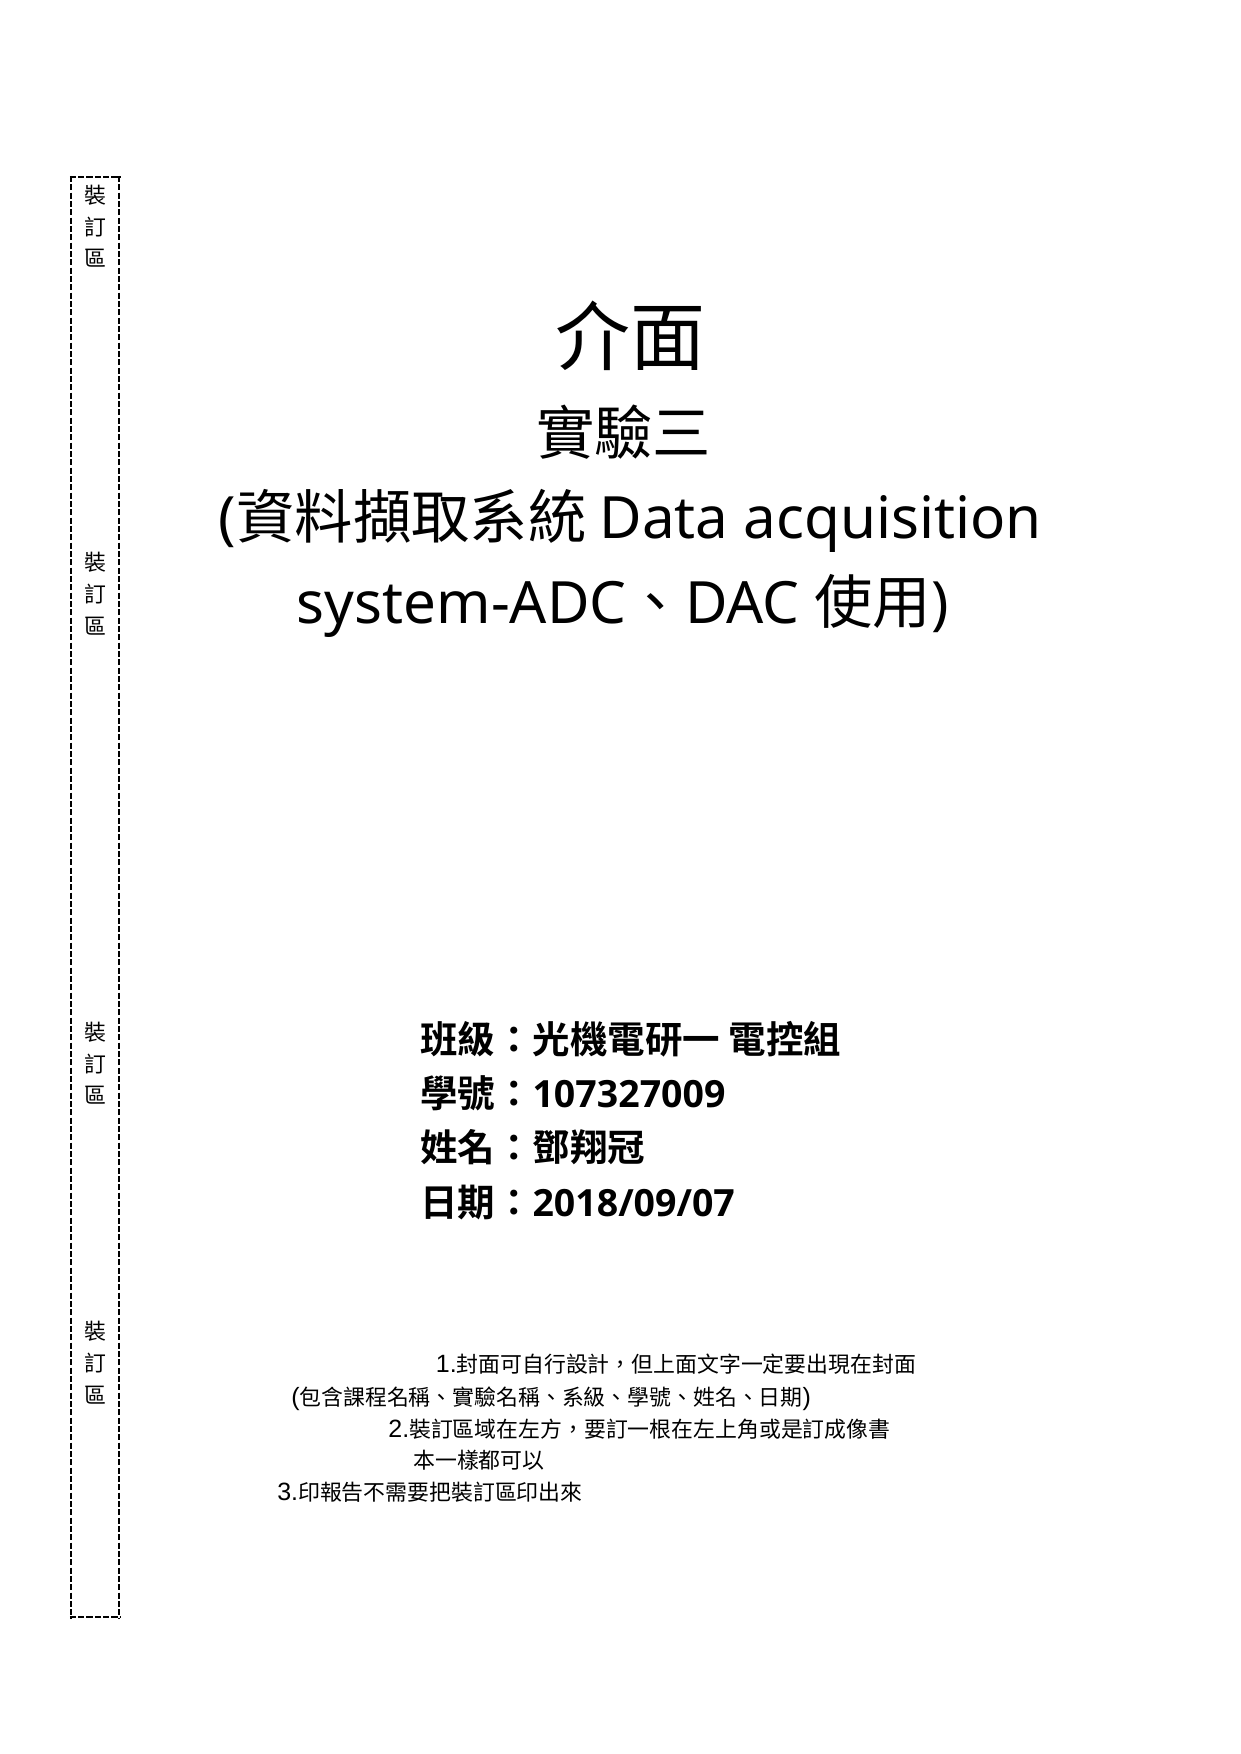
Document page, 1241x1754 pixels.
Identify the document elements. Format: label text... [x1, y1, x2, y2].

text 實驗三 [119, 386, 1122, 471]
text 3.印報告不需要把裝訂區印出來 [119, 1475, 1122, 1507]
text 班級：光機電研一 電控組 [119, 1009, 1122, 1064]
text 1.封面可自行設計，但上面文字一定要出現在封面 [119, 1346, 1122, 1380]
text 本一樣都可以 [119, 1443, 1122, 1475]
table_header 裝 訂區 裝 訂區 裝 訂區 裝 訂區 [71, 176, 119, 1616]
text 學號：107327009 [119, 1064, 1122, 1118]
text (包含課程名稱、實驗名稱、系級、學號、姓名、日期) [119, 1380, 1122, 1412]
text 2.裝訂區域在左方，要訂一根在左上角或是訂成像書 [119, 1412, 1122, 1443]
text 姓名：鄧翔冠 [119, 1118, 1122, 1172]
text (資料擷取系統 Data acquisition system-ADC、DAC 使用) [119, 471, 1122, 641]
text 介面 [119, 278, 1122, 386]
text 日期：2018/09/07 [119, 1172, 1122, 1227]
